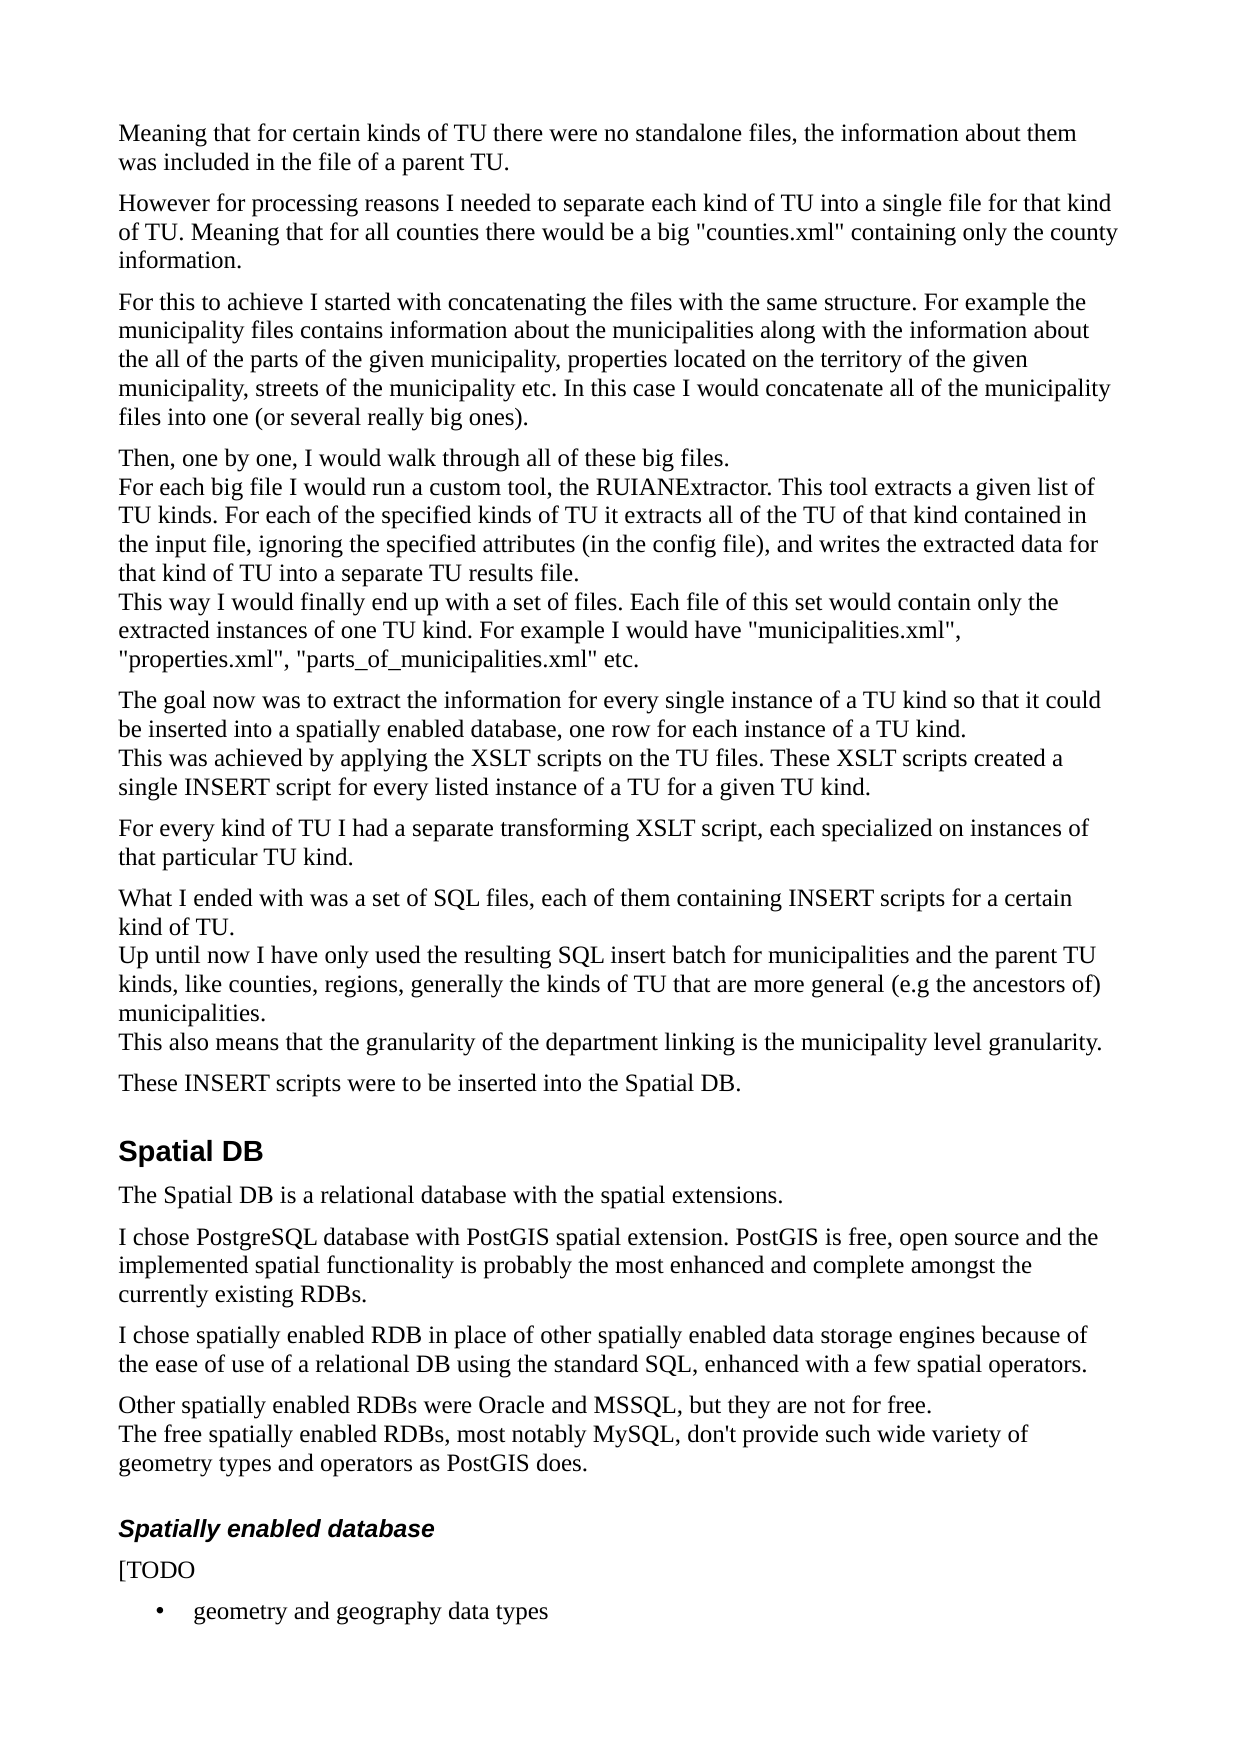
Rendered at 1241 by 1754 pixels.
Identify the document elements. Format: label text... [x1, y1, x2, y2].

text However for processing reasons I needed to separate each kind of TU into a single file for that kind of TU. Meaning that for all counties there would be a big "counties.xml" containing only the county information. [118, 188, 1122, 274]
text [TODO [118, 1555, 1122, 1584]
text I chose PostgreSQL database with PostGIS spatial extension. PostGIS is free, open source and the implemented spatial functionality is probably the most enhanced and complete amongst the currently existing RDBs. [118, 1222, 1122, 1308]
list geometry and geography data types [156, 1596, 1122, 1625]
text Meaning that for certain kinds of TU there were no standalone files, the information about them was included in the file of a parent TU. [118, 118, 1122, 176]
text What I ended with was a set of SQL files, each of them containing INSERT scripts for a certain kind of TU. Up until now I have only used the resulting SQL insert batch for municipalities and the parent TU kinds, like counties, regions, generally the kinds of TU that are more general (e.g the ancestors of) municipalities. This also means that the granularity of the department linking is the municipality level granularity. [118, 883, 1122, 1056]
text The goal now was to extract the information for every single instance of a TU kind so that it could be inserted into a spatially enabled database, one row for each instance of a TU kind. This was achieved by applying the XSLT scripts on the TU files. These XSLT scripts created a single INSERT script for every listed instance of a TU for a given TU kind. [118, 686, 1122, 801]
text I chose spatially enabled RDB in place of other spatially enabled data storage engines because of the ease of use of a relational DB using the standard SQL, enhanced with a few spatial operators. [118, 1320, 1122, 1378]
text These INSERT scripts were to be inserted into the Spatial DB. [118, 1068, 1122, 1097]
subtitle Spatial DB [118, 1134, 1122, 1168]
text Other spatially enabled RDBs were Oracle and MSSQL, but they are not for free. The free spatially enabled RDBs, most notably MySQL, don't provide such wide variety of geometry types and operators as PostGIS does. [118, 1390, 1122, 1477]
text Then, one by one, I would walk through all of these big files. For each big file I would run a custom tool, the RUIANExtractor. This tool extracts a given list of TU kinds. For each of the specified kinds of TU it extracts all of the TU of that kind contained in the input file, ignoring the specified attributes (in the config file), and writes the extracted data for that kind of TU into a separate TU results file. This way I would finally end up with a set of files. Each file of this set would contain only the extracted instances of one TU kind. For example I would have "municipalities.xml", "properties.xml", "parts_of_municipalities.xml" etc. [118, 443, 1122, 673]
subtitle Spatially enabled database [118, 1514, 1122, 1543]
text For every kind of TU I had a separate transforming XSLT script, each specialized on instances of that particular TU kind. [118, 813, 1122, 871]
text For this to achieve I started with concatenating the files with the same structure. For example the municipality files contains information about the municipalities along with the information about the all of the parts of the given municipality, properties located on the territory of the given municipality, streets of the municipality etc. In this case I would concatenate all of the municipality files into one (or several really big ones). [118, 287, 1122, 431]
text The Spatial DB is a relational database with the spatial extensions. [118, 1180, 1122, 1209]
